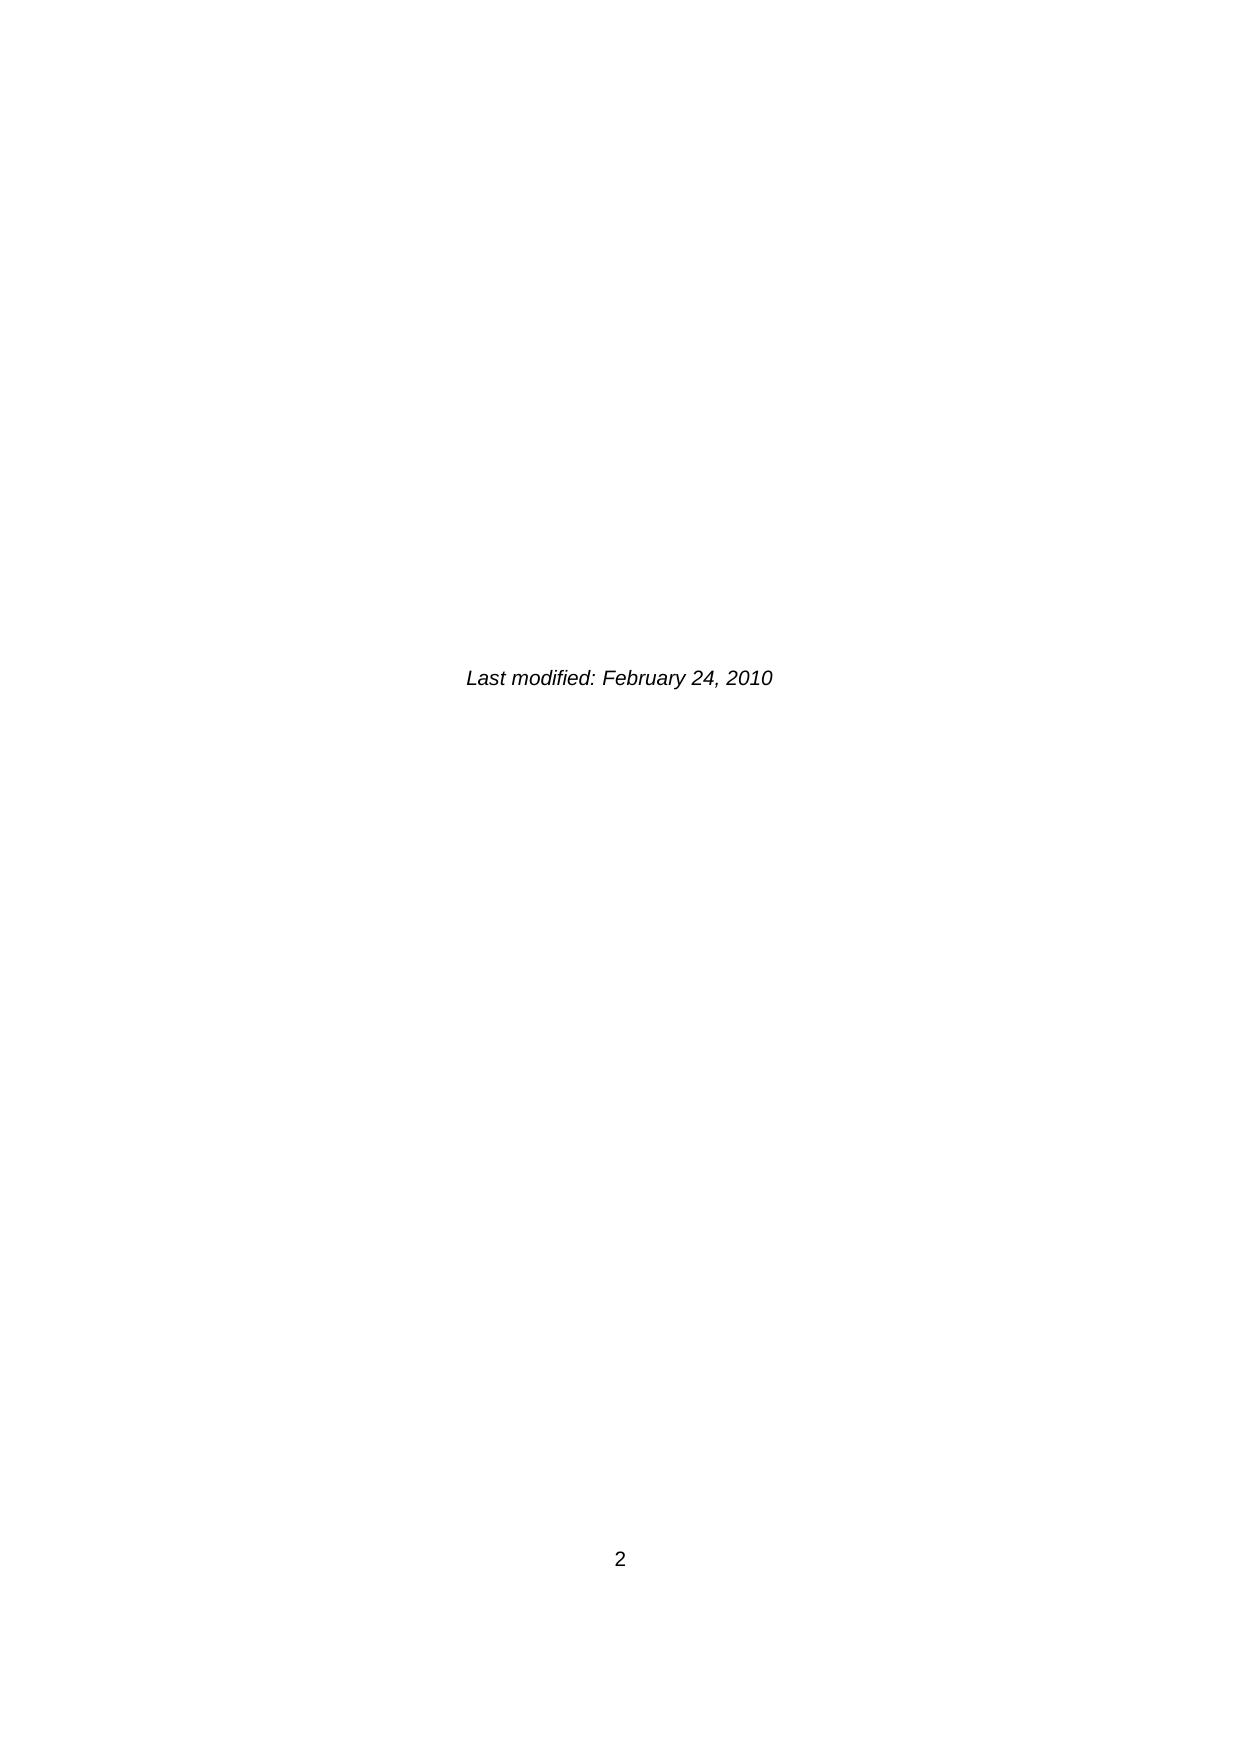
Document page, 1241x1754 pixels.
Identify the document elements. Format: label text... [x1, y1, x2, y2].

text Last modified: February 24, 2010 [177, 666, 1063, 690]
